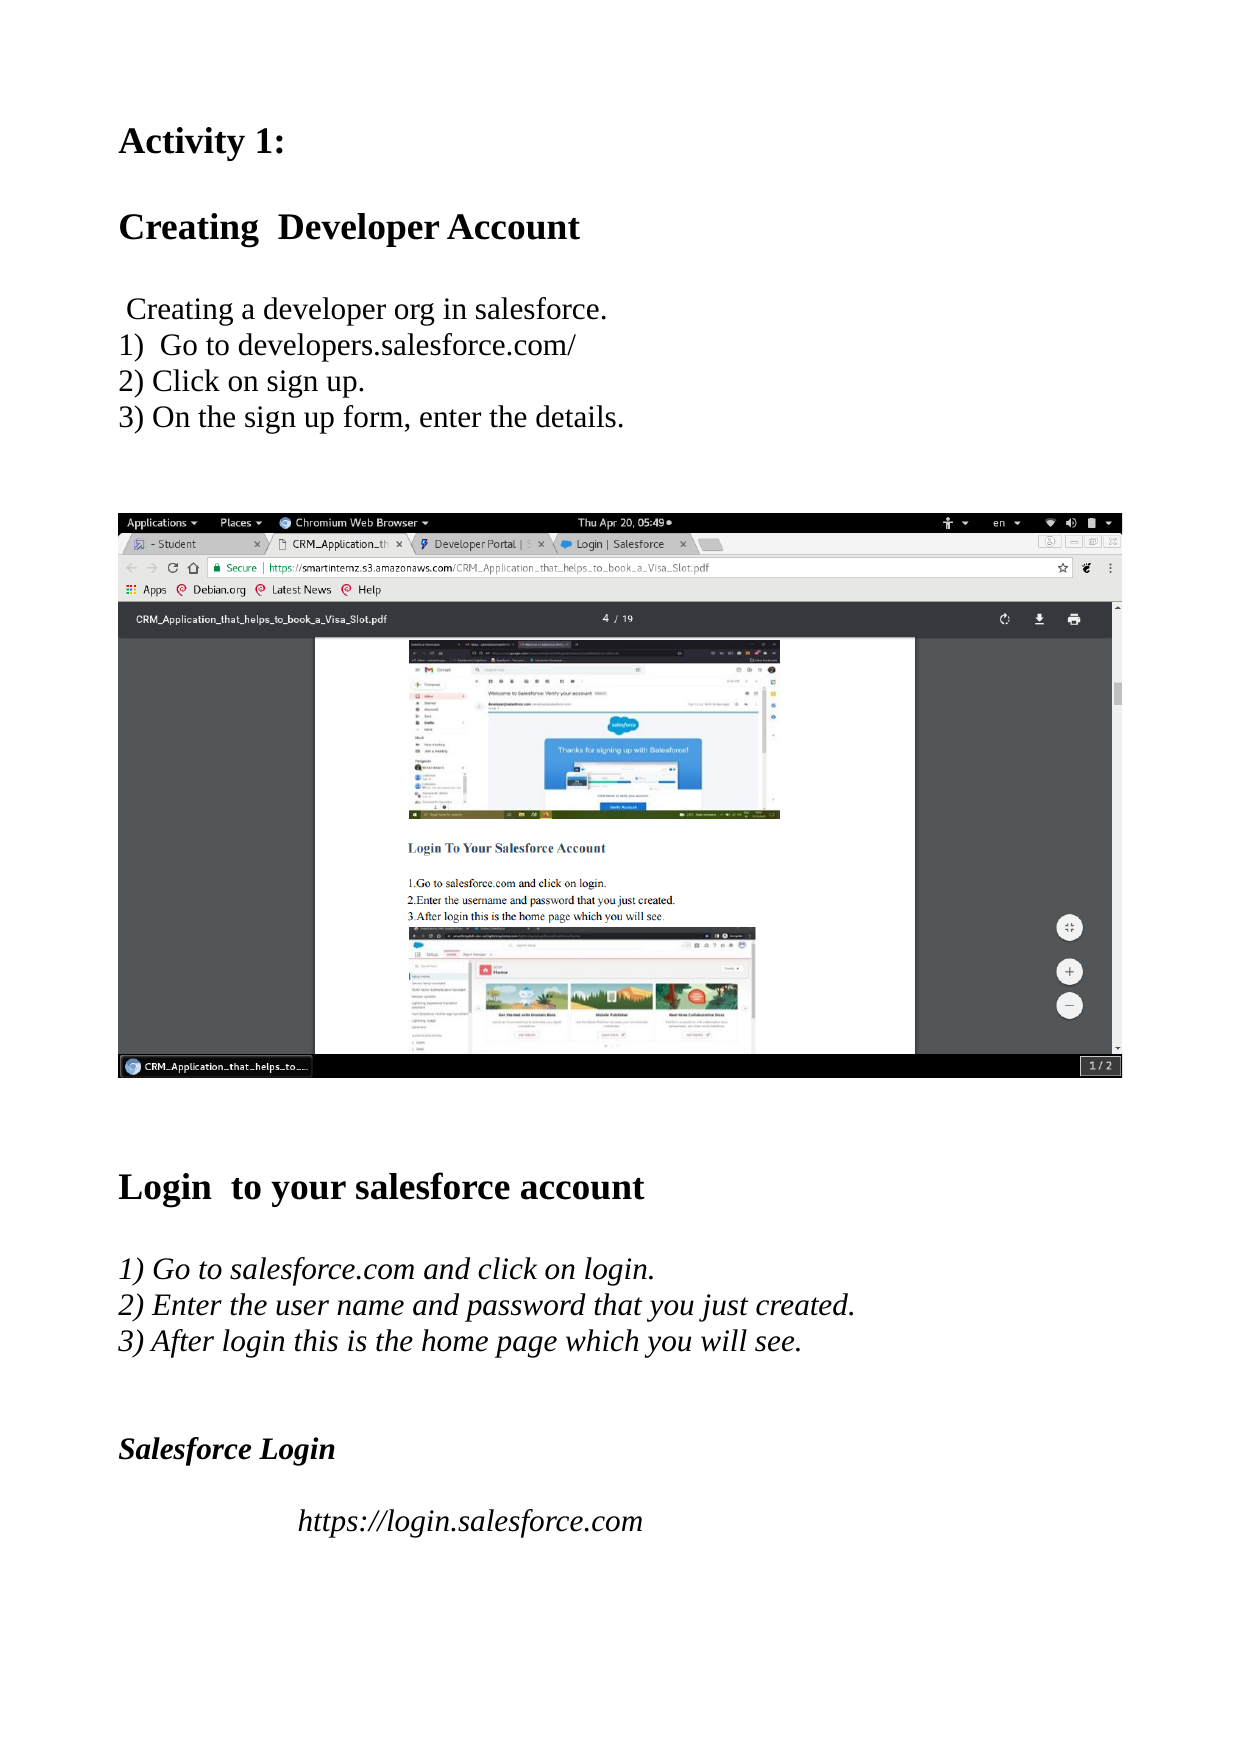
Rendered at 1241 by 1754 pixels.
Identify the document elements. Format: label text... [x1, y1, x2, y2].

text 2) Enter the user name and password that you just created. [118, 1286, 1122, 1322]
text 1) Go to developers.salesforce.com/ [118, 327, 1122, 362]
picture [118, 513, 1123, 1078]
text 3) After login this is the home page which you will see. [118, 1322, 1122, 1358]
text Salesforce Login [118, 1430, 1122, 1466]
text Creating a developer org in salesforce. [118, 291, 1122, 327]
text https://login.salesforce.com [118, 1502, 1122, 1538]
text 2) Click on sign up. [118, 362, 1122, 398]
text 1) Go to salesforce.com and click on login. [118, 1250, 1122, 1286]
text Creating Developer Account [118, 204, 1122, 247]
text Login to your salesforce account [118, 1164, 1122, 1207]
text Activity 1: [118, 118, 1122, 161]
text 3) On the sign up form, enter the details. [118, 398, 1122, 434]
